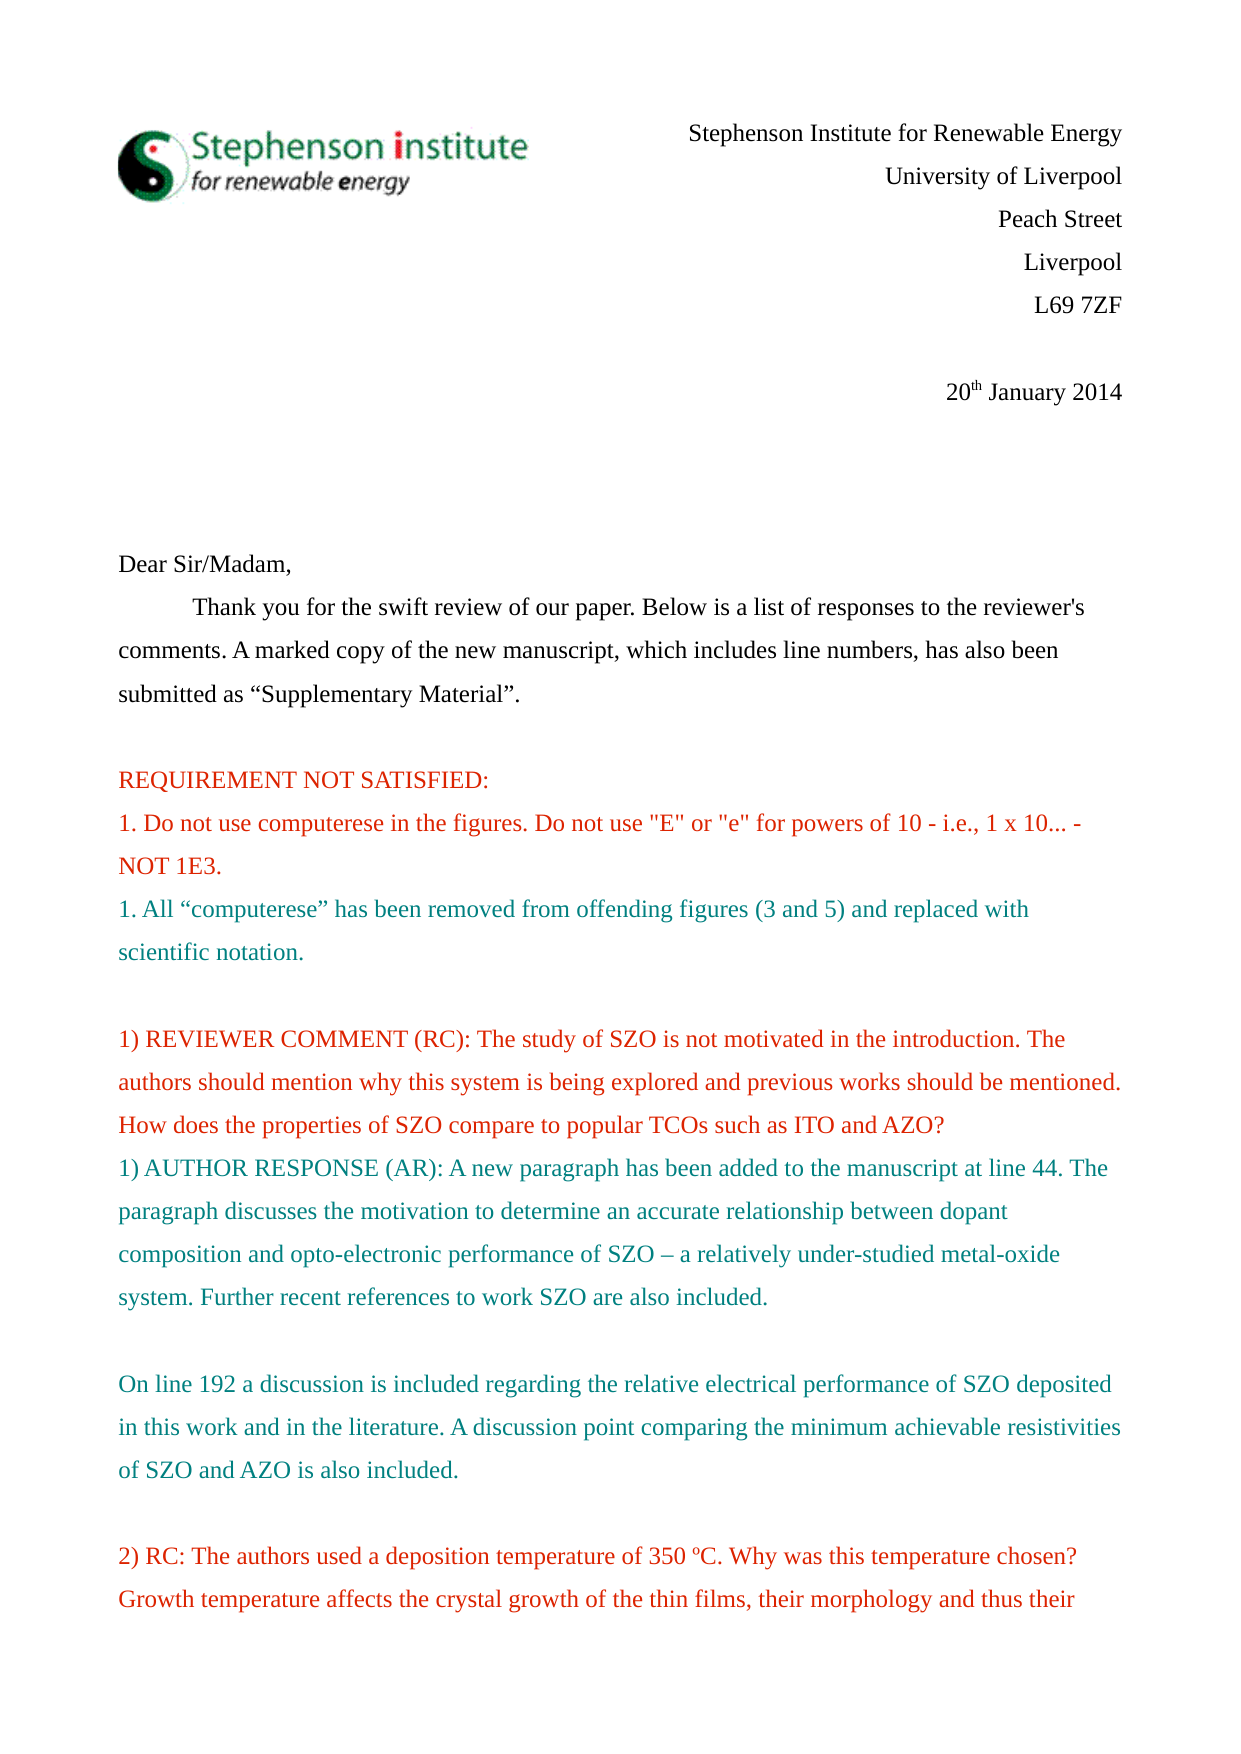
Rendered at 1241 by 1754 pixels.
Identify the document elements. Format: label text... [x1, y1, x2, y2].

text Peach Street [118, 204, 1122, 233]
text 1) AUTHOR RESPONSE (AR): A new paragraph has been added to the manuscript at line 44. The paragraph discusses the motivation to determine an accurate relationship between dopant composition and opto-electronic performance of SZO – a relatively under-studied metal-oxide system. Further recent references to work SZO are also included. [118, 1153, 1122, 1311]
text Dear Sir/Madam, [118, 549, 1122, 578]
text 1) REVIEWER COMMENT (RC): The study of SZO is not motivated in the introduction. The authors should mention why this system is being explored and previous works should be mentioned. How does the properties of SZO compare to popular TCOs such as ITO and AZO? [118, 1024, 1122, 1139]
text Liverpool [118, 247, 1122, 276]
text 20th January 2014 [118, 377, 1122, 406]
text 1. Do not use computerese in the figures. Do not use "E" or "e" for powers of 10 - i.e., 1 x 10... - NOT 1E3. [118, 808, 1122, 880]
text On line 192 a discussion is included regarding the relative electrical performance of SZO deposited in this work and in the literature. A discussion point comparing the minimum achievable resistivities of SZO and AZO is also included. [118, 1369, 1122, 1484]
text University of Liverpool [529, 161, 1122, 190]
picture [117, 118, 529, 223]
text L69 7ZF [118, 291, 1122, 319]
text Thank you for the swift review of our paper. Below is a list of responses to the reviewer's comments. A marked copy of the new manuscript, which includes line numbers, has also been submitted as “Supplementary Material”. [118, 592, 1122, 707]
text 1. All “computerese” has been removed from offending figures (3 and 5) and replaced with scientific notation. [118, 894, 1122, 966]
text REQUIREMENT NOT SATISFIED: [118, 765, 1122, 794]
text 2) RC: The authors used a deposition temperature of 350 ºC. Why was this temperature chosen? Growth temperature affects the crystal growth of the thin films, their morphology and thus their [118, 1541, 1122, 1613]
text Stephenson Institute for Renewable Energy [529, 118, 1122, 147]
